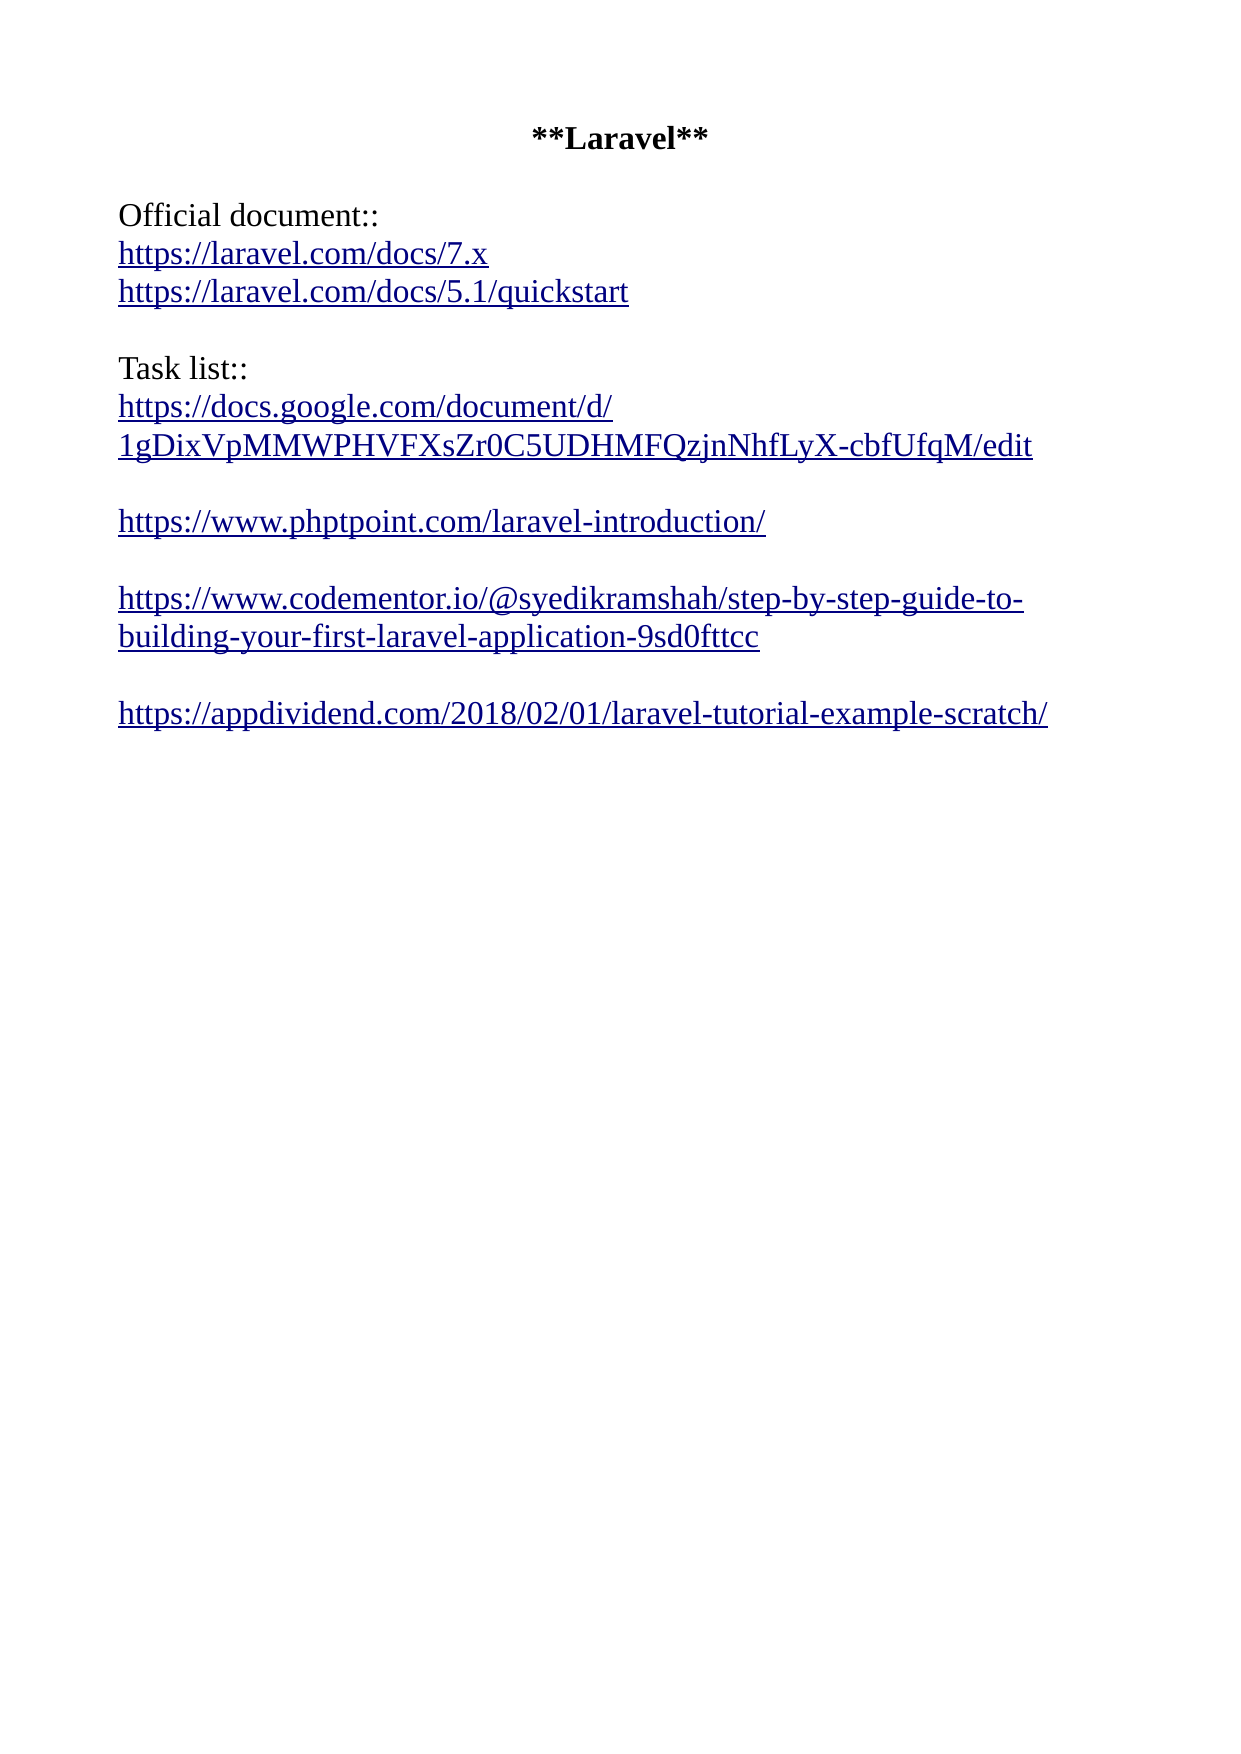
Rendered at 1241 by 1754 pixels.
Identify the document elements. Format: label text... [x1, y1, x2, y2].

text https://laravel.com/docs/7.x [118, 233, 1122, 271]
text https://appdividend.com/2018/02/01/laravel-tutorial-example-scratch/ [118, 693, 1122, 731]
text https://docs.google.com/document/d/1gDixVpMMWPHVFXsZr0C5UDHMFQzjnNhfLyX-cbfUfqM/edit [118, 386, 1122, 463]
text https://www.codementor.io/@syedikramshah/step-by-step-guide-to-building-your-first-laravel-application-9sd0fttcc [118, 578, 1122, 655]
text **Laravel** [118, 118, 1122, 156]
text Task list:: [118, 348, 1122, 386]
text Official document:: [118, 195, 1122, 233]
text https://laravel.com/docs/5.1/quickstart [118, 271, 1122, 310]
text https://www.phptpoint.com/laravel-introduction/ [118, 501, 1122, 540]
